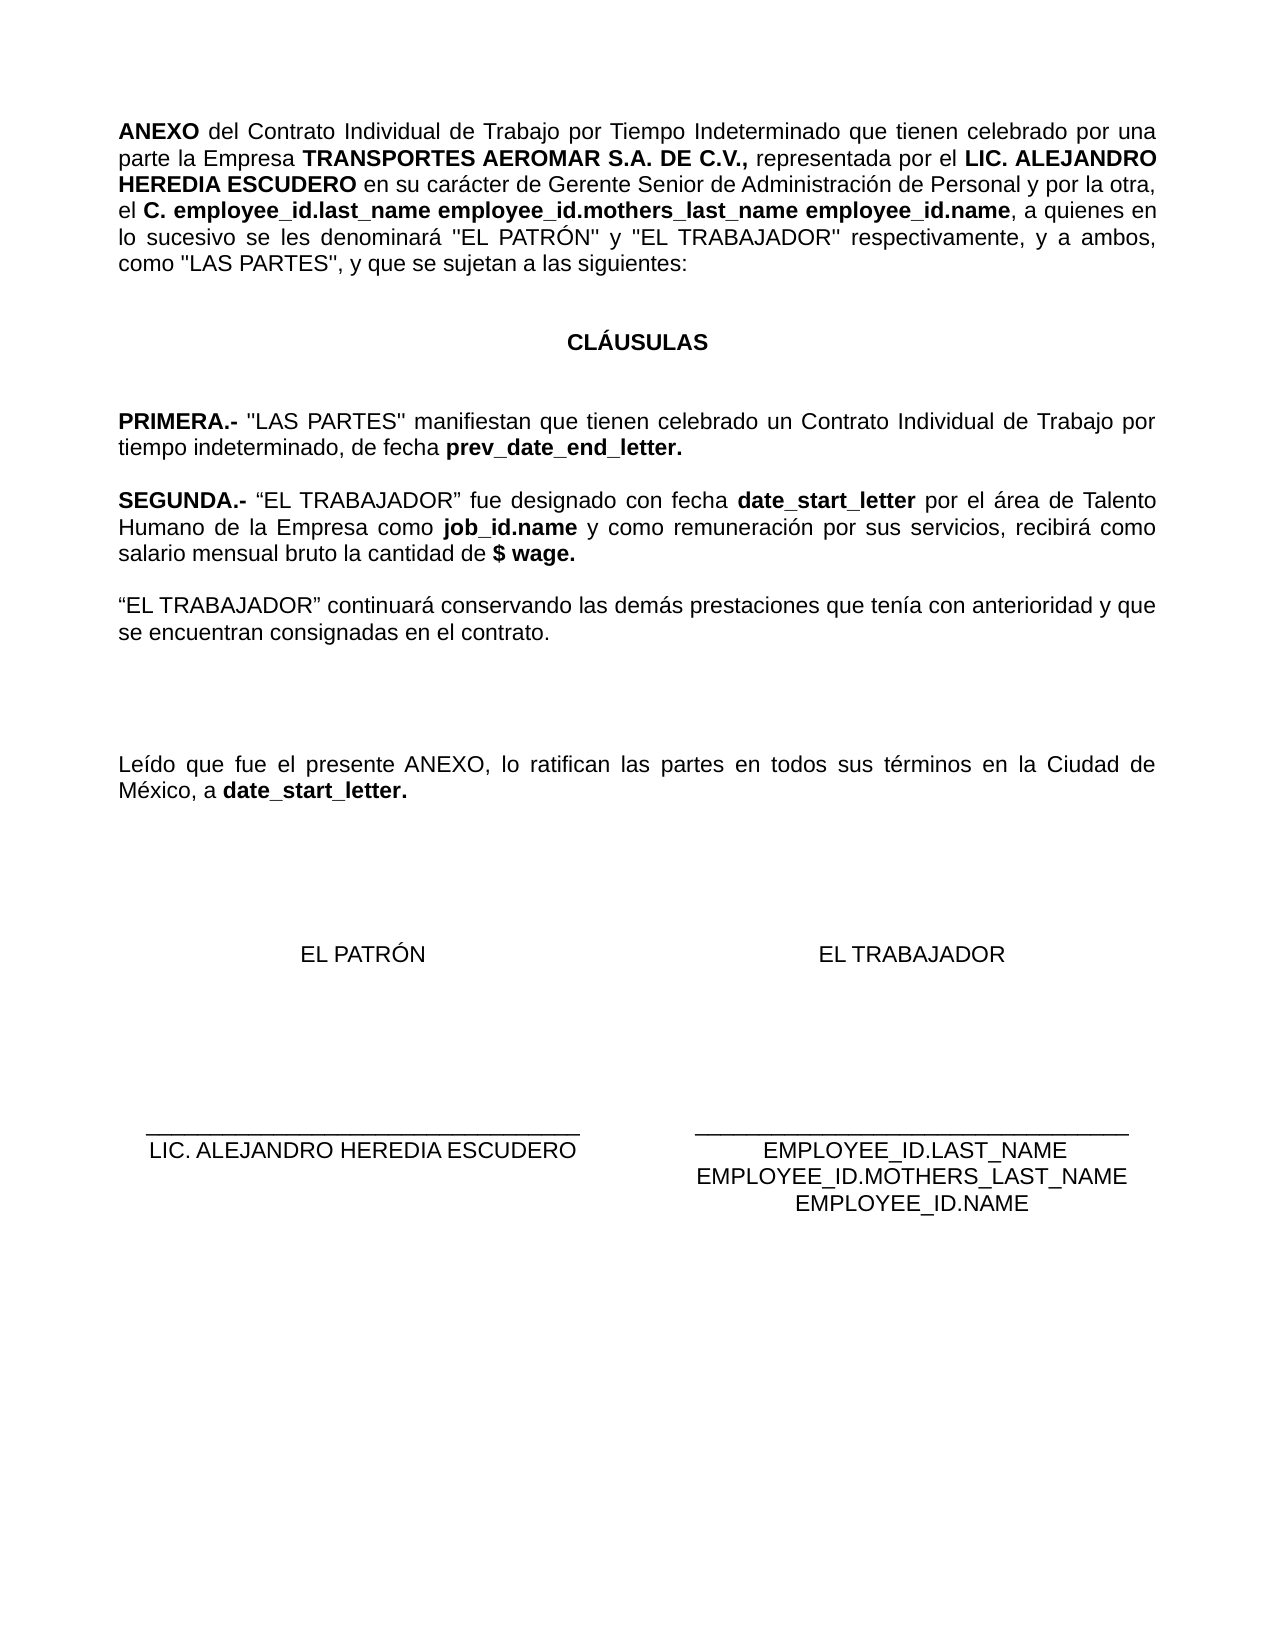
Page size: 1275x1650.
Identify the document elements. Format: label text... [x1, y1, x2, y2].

table_header EL TRABAJADOR [667, 935, 1157, 973]
table_cell [608, 973, 667, 1223]
text “EL TRABAJADOR” continuará conservando las demás prestaciones que tenía con anterioridad y que se encuentran consignadas en el contrato. [118, 592, 1157, 645]
table_header EL PATRÓN [118, 935, 608, 973]
table_cell __________________________________ LIC. ALEJANDRO HEREDIA ESCUDERO [118, 973, 608, 1223]
text PRIMERA.- ''LAS PARTES'' manifiestan que tienen celebrado un Contrato Individual de Trabajo por tiempo indeterminado, de fecha prev_date_end_letter. [118, 408, 1157, 461]
text Leído que fue el presente ANEXO, lo ratifican las partes en todos sus términos en la Ciudad de México, a date_start_letter. [118, 751, 1157, 803]
table_header [608, 935, 667, 973]
text SEGUNDA.- “EL TRABAJADOR” fue designado con fecha date_start_letter por el área de Talento Humano de la Empresa como job_id.name y como remuneración por sus servicios, recibirá como salario mensual bruto la cantidad de $ wage. [118, 487, 1157, 566]
text CLÁUSULAS [118, 329, 1157, 355]
text ANEXO del Contrato Individual de Trabajo por Tiempo Indeterminado que tienen celebrado por una parte la Empresa TRANSPORTES AEROMAR S.A. DE C.V., representada por el LIC. ALEJANDRO HEREDIA ESCUDERO en su carácter de Gerente Senior de Administración de Personal y por la otra, el C. employee_id.last_name employee_id.mothers_last_name employee_id.name, a quienes en lo sucesivo se les denominará ''EL PATRÓN'' y ''EL TRABAJADOR'' respectivamente, y a ambos, como ''LAS PARTES'', y que se sujetan a las siguientes: [118, 118, 1157, 276]
table_cell __________________________________ employee_id.last_name employee_id.mothers_last_name employee_id.name [667, 973, 1157, 1223]
